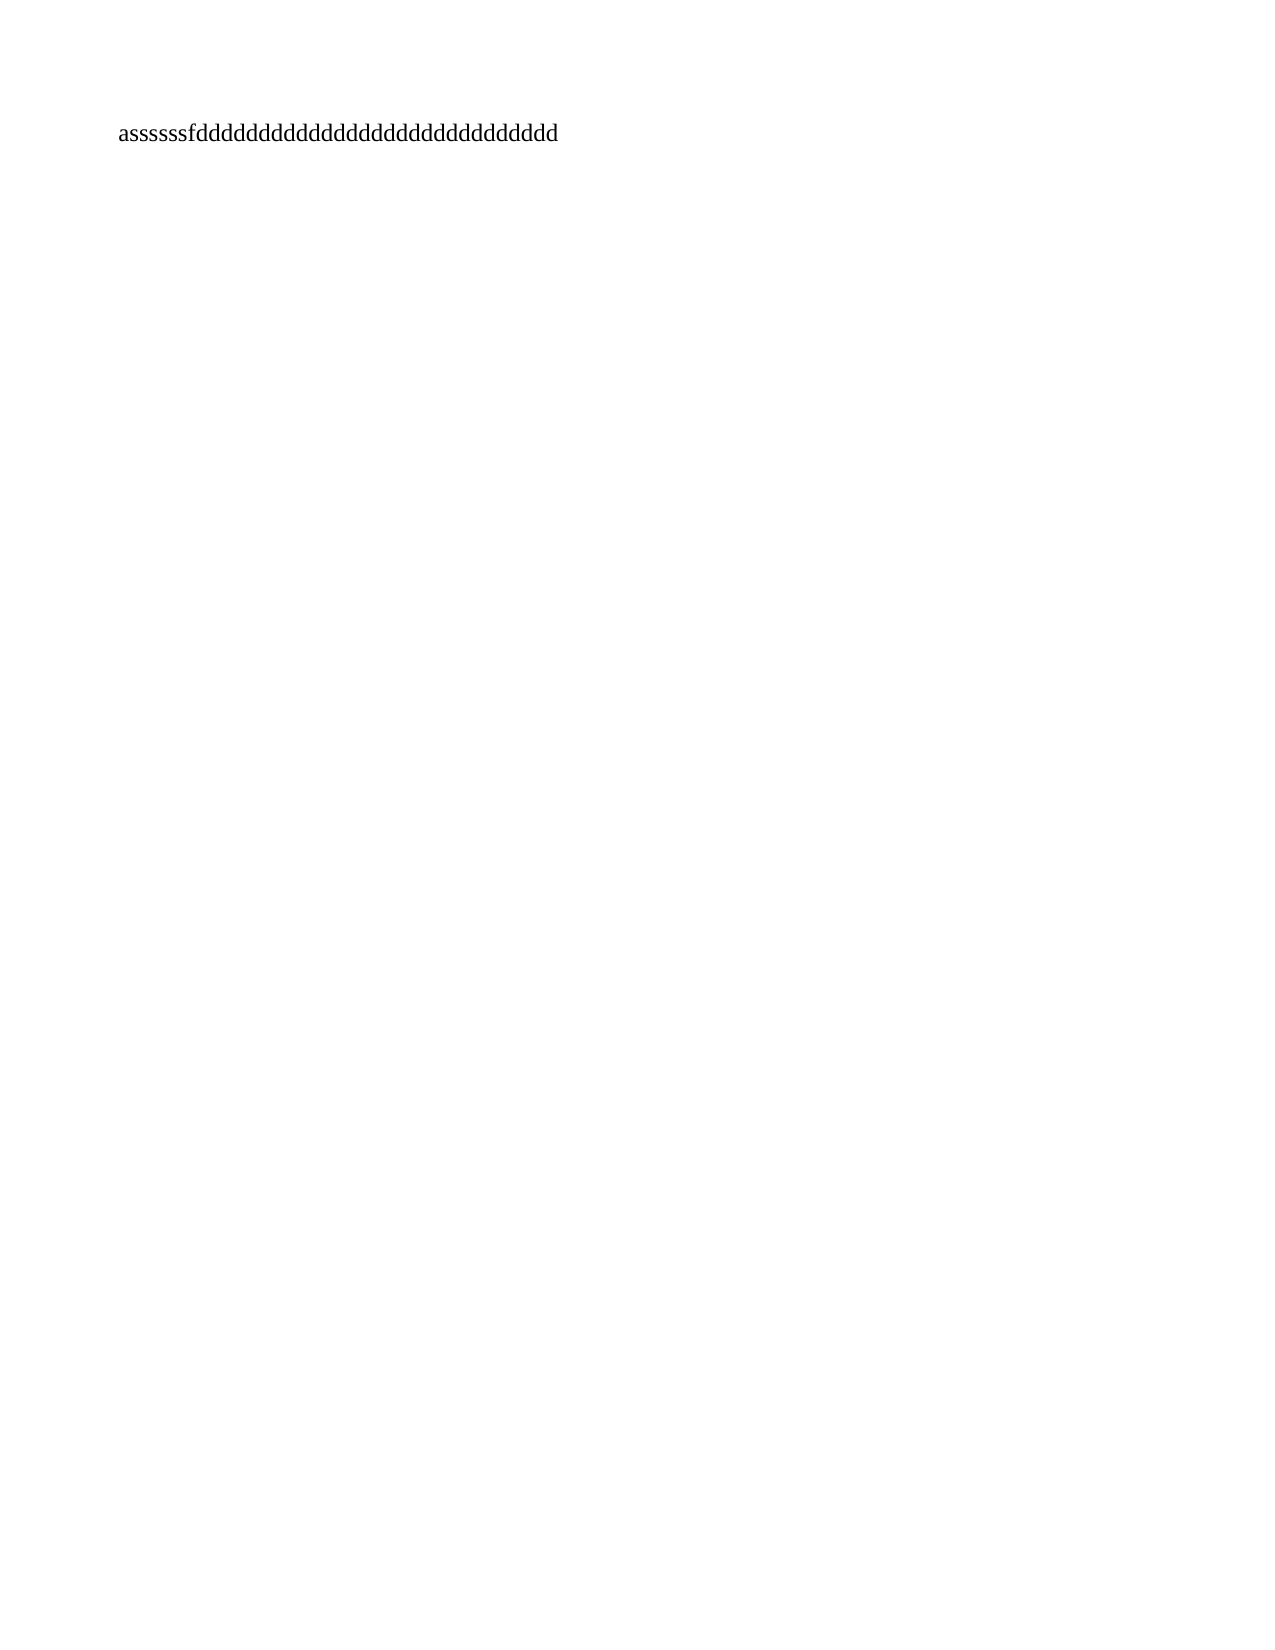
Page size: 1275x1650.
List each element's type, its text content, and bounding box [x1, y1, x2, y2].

text assssssfddddddddddddddddddddddddddddd [118, 118, 1157, 147]
